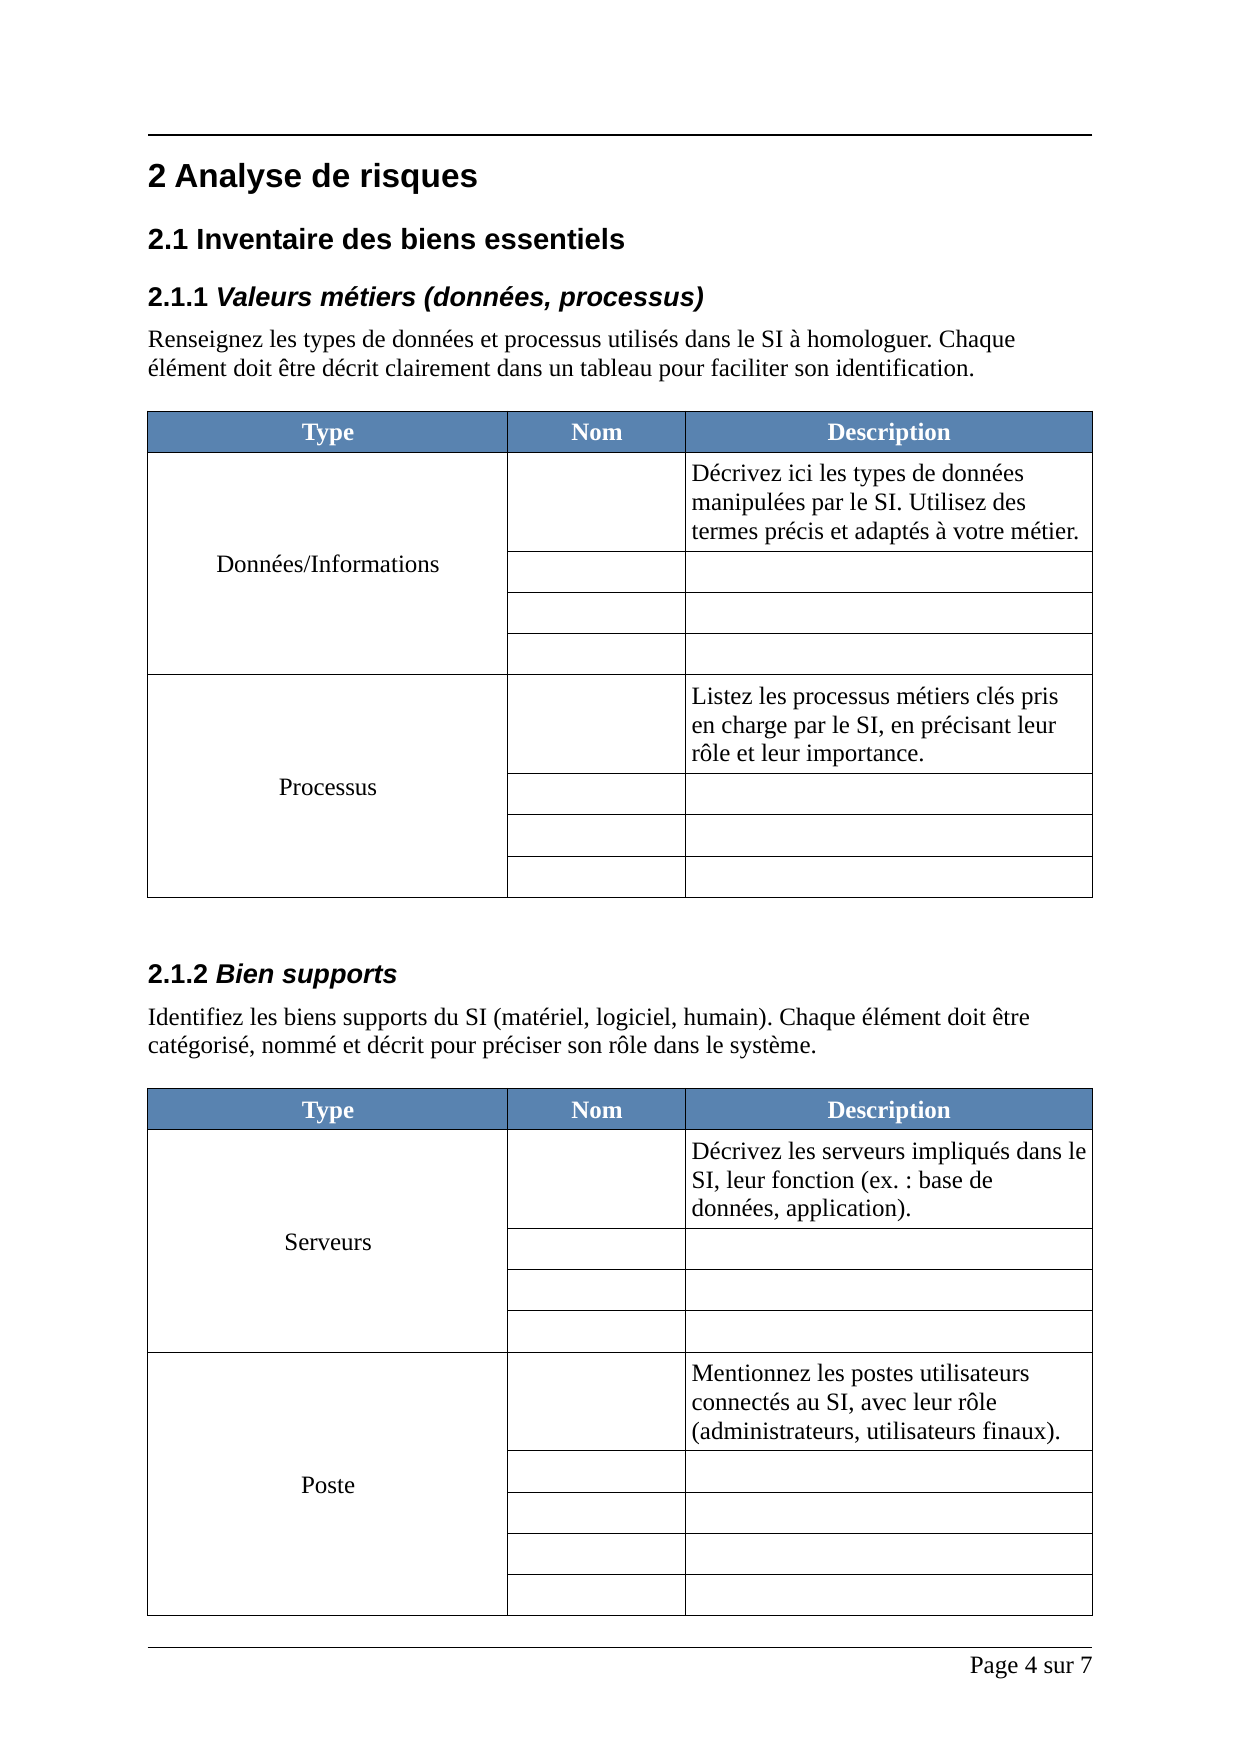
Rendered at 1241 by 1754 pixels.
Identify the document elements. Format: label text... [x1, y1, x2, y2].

table_header Type [148, 412, 507, 452]
table_header Description [686, 1089, 1092, 1129]
table_cell [508, 634, 685, 674]
table_cell [508, 552, 685, 592]
table_cell [508, 675, 685, 773]
table_cell Poste [148, 1353, 507, 1615]
table_cell [508, 774, 685, 814]
table_cell [508, 1534, 685, 1574]
table_cell Données/Informations [148, 453, 507, 674]
table_cell Serveurs [148, 1130, 507, 1352]
table_cell [686, 634, 1092, 674]
table_cell [686, 1311, 1092, 1352]
table_cell [508, 815, 685, 856]
table_cell [686, 857, 1092, 897]
table_cell [686, 774, 1092, 814]
table_cell [508, 1130, 685, 1228]
table_header Nom [508, 412, 685, 452]
table_cell [508, 1575, 685, 1615]
table_cell [686, 593, 1092, 633]
table_header Type [148, 1089, 507, 1129]
table_cell Décrivez les serveurs impliqués dans le SI, leur fonction (ex. : base de données, application). [686, 1130, 1092, 1228]
table_cell [508, 1229, 685, 1269]
table_cell [686, 1534, 1092, 1574]
table_cell Processus [148, 675, 507, 897]
text Renseignez les types de données et processus utilisés dans le SI à homologuer. Chaque élément doit être décrit clairement dans un tableau pour faciliter son identification. [148, 324, 1092, 382]
table_cell [686, 1493, 1092, 1533]
table_cell [508, 1353, 685, 1450]
table_cell [508, 453, 685, 551]
table_cell [686, 815, 1092, 856]
table_cell [508, 593, 685, 633]
subtitle 2.1.2 Bien supports [148, 958, 1092, 989]
table_cell Décrivez ici les types de données manipulées par le SI. Utilisez des termes précis et adaptés à votre métier. [686, 453, 1092, 551]
table_header Nom [508, 1089, 685, 1129]
table_cell [686, 552, 1092, 592]
subtitle 2.1.1 Valeurs métiers (données, processus) [148, 281, 1092, 312]
table_header Description [686, 412, 1092, 452]
subtitle 2 Analyse de risques [148, 156, 1092, 195]
table_cell [686, 1270, 1092, 1310]
table_cell Listez les processus métiers clés pris en charge par le SI, en précisant leur rôle et leur importance. [686, 675, 1092, 773]
table_cell Mentionnez les postes utilisateurs connectés au SI, avec leur rôle (administrateurs, utilisateurs finaux). [686, 1353, 1092, 1450]
subtitle 2.1 Inventaire des biens essentiels [148, 222, 1092, 256]
table_cell [686, 1575, 1092, 1615]
table_cell [508, 857, 685, 897]
table_cell [508, 1270, 685, 1310]
table_cell [508, 1451, 685, 1492]
table_cell [508, 1493, 685, 1533]
text Identifiez les biens supports du SI (matériel, logiciel, humain). Chaque élément doit être catégorisé, nommé et décrit pour préciser son rôle dans le système. [148, 1002, 1092, 1059]
table_cell [508, 1311, 685, 1352]
table_cell [686, 1229, 1092, 1269]
table_cell [686, 1451, 1092, 1492]
